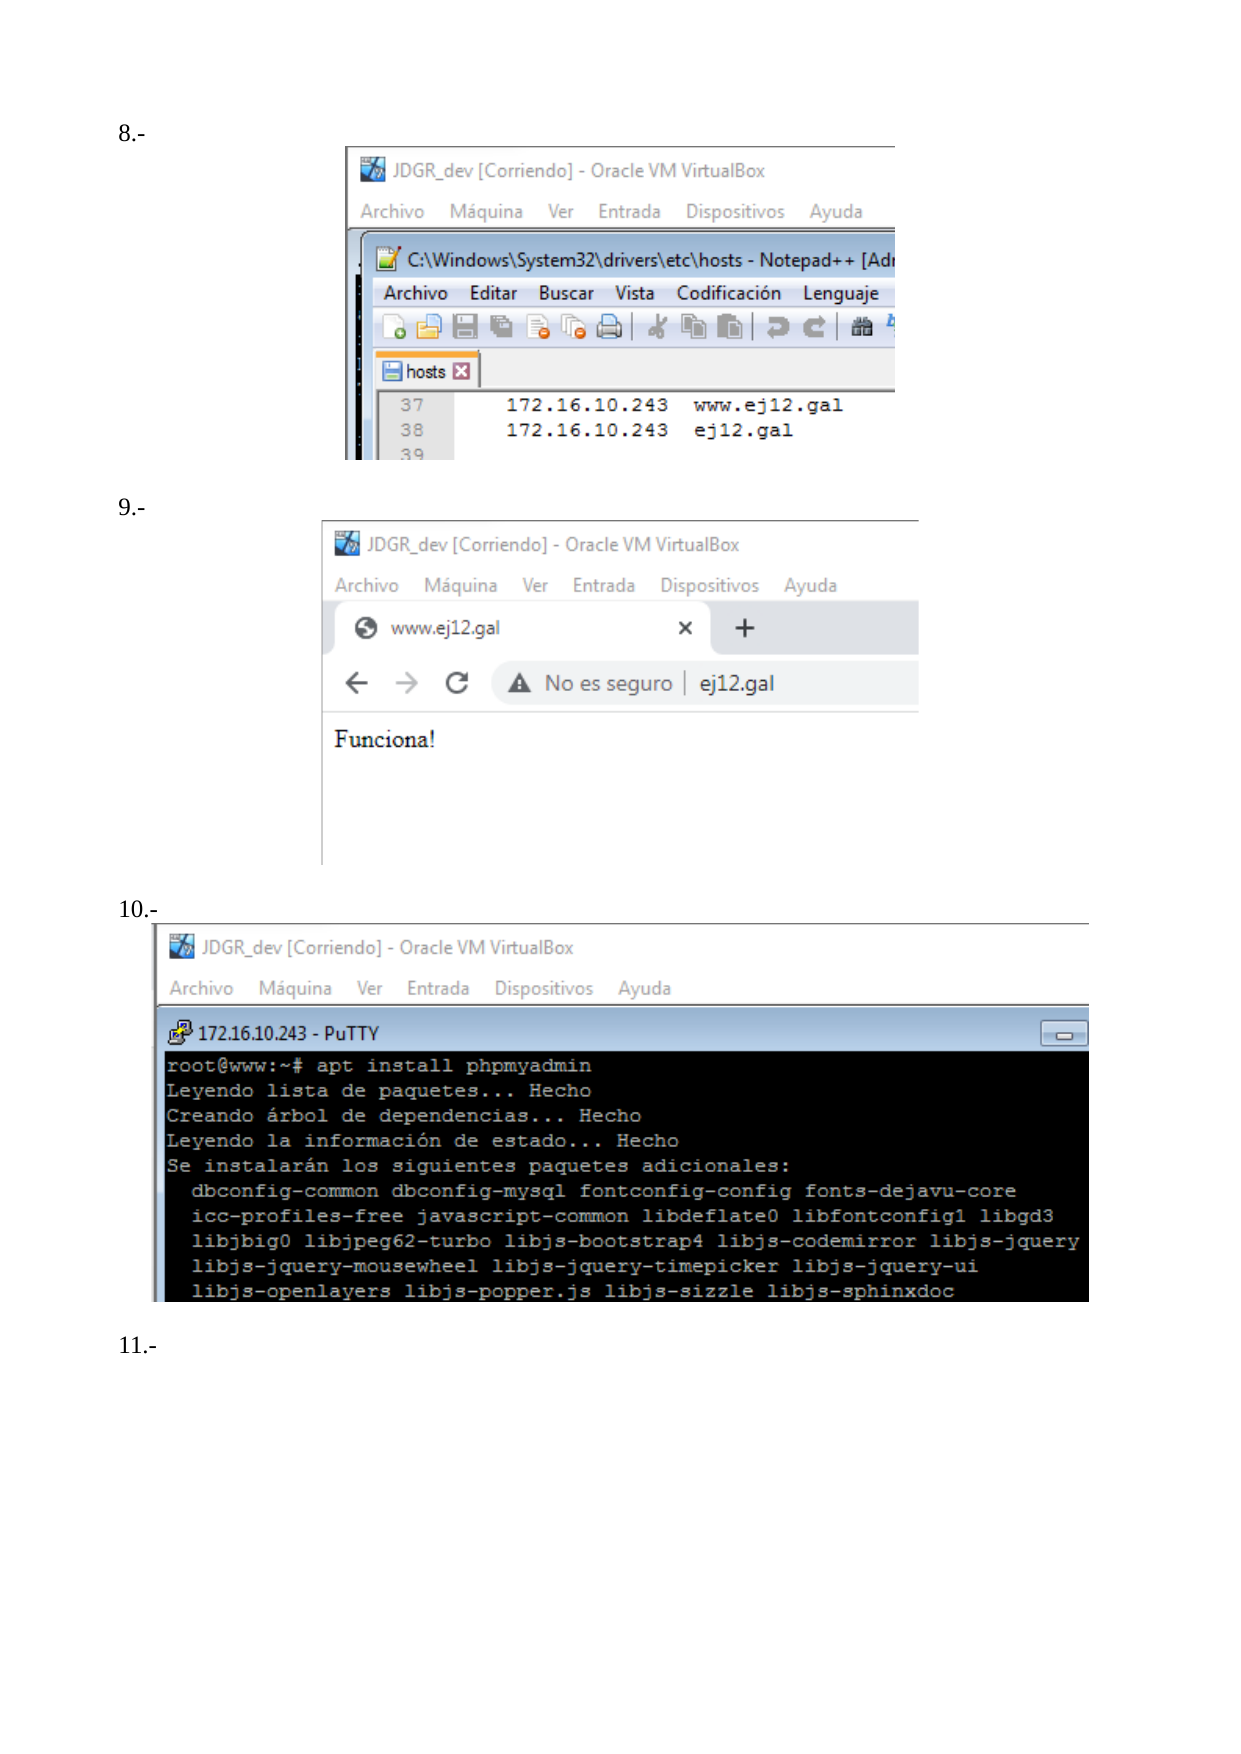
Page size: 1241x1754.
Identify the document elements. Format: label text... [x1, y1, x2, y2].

text 10.- [118, 894, 1122, 923]
text 9.- [118, 492, 1122, 521]
picture [321, 520, 919, 865]
picture [151, 923, 1089, 1302]
text 11.- [118, 1330, 1122, 1359]
picture [345, 146, 895, 460]
text 8.- [118, 118, 1122, 147]
